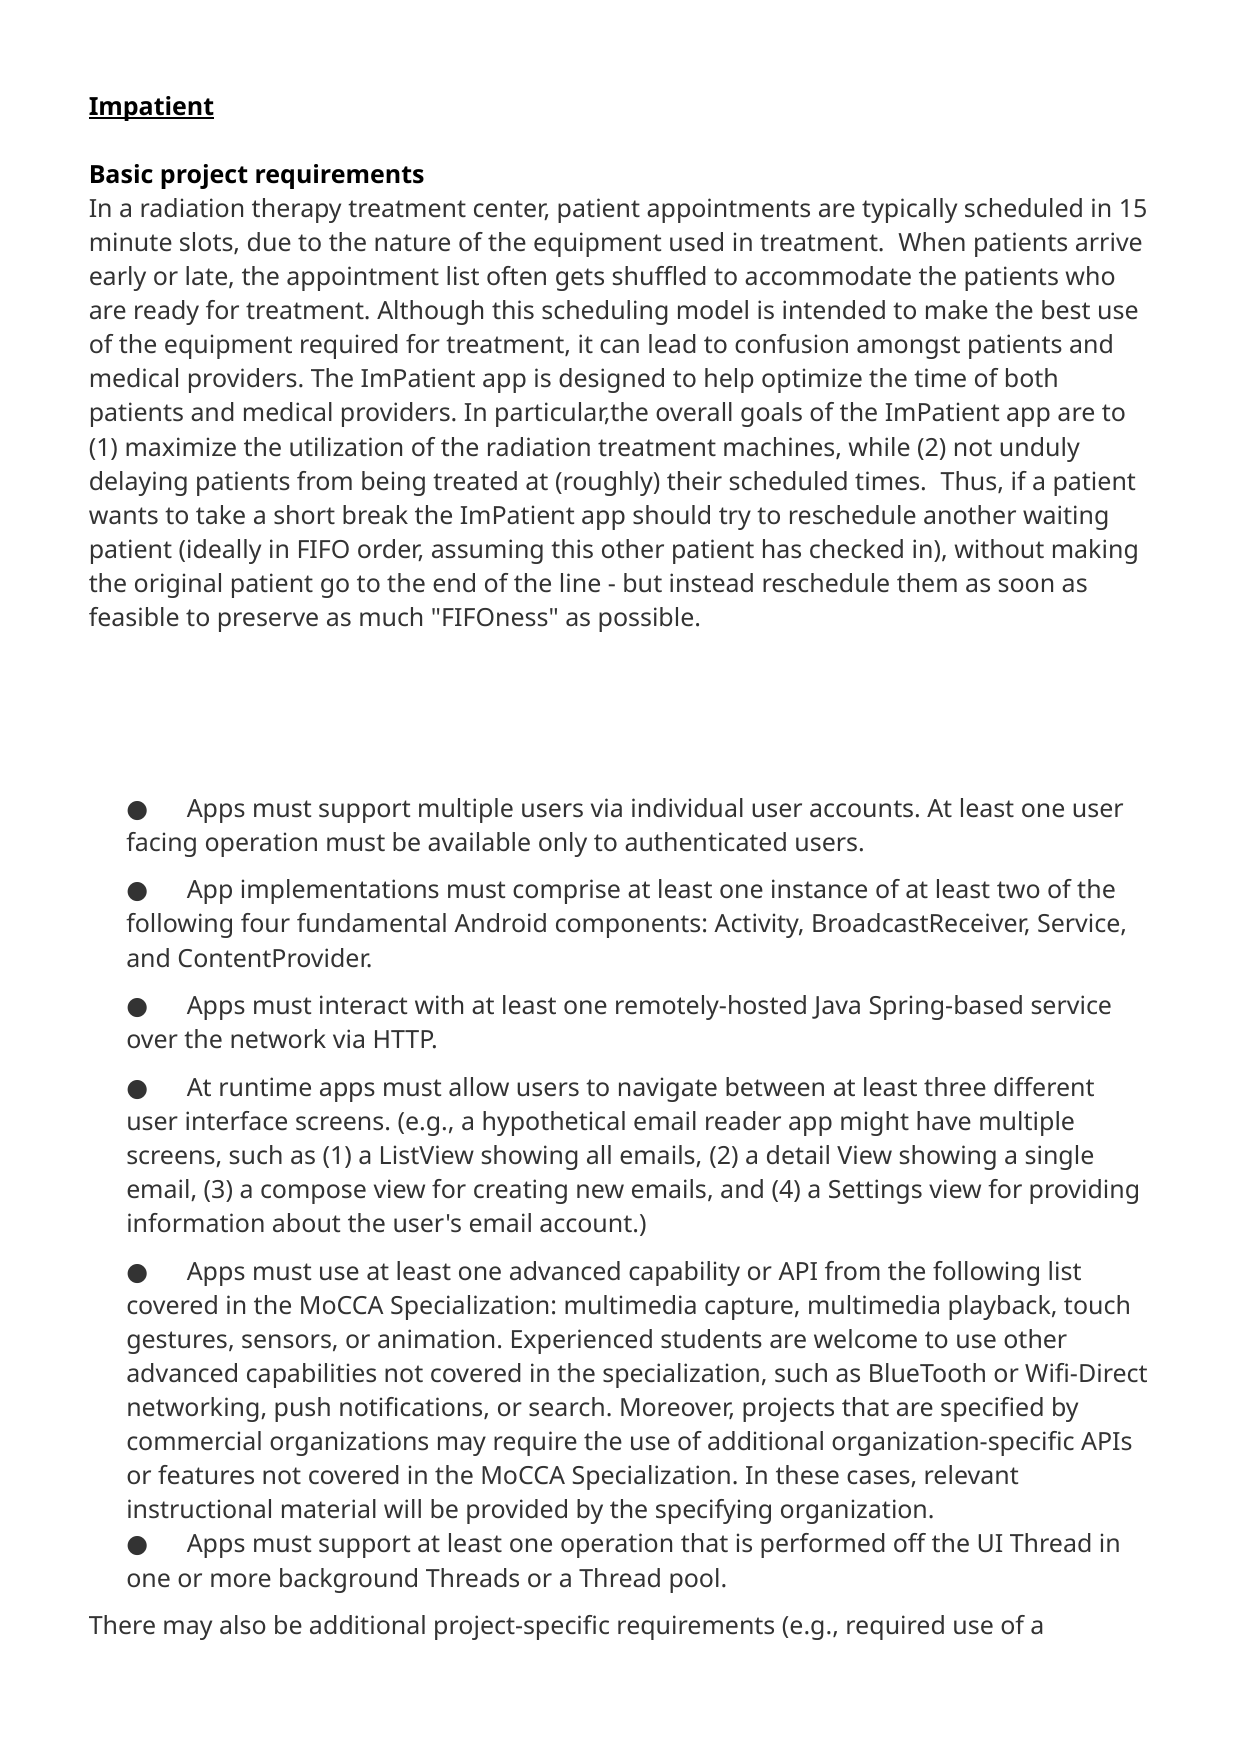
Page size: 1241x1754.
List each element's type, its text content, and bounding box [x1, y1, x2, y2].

text ● Apps must support multiple users via individual user accounts. At least one user facing operation must be available only to authenticated users. [126, 790, 1152, 858]
text ● At runtime apps must allow users to navigate between at least three different user interface screens. (e.g., a hypothetical email reader app might have multiple screens, such as (1) a ListView showing all emails, (2) a detail View showing a single email, (3) a compose view for creating new emails, and (4) a Settings view for providing information about the user's email account.) [126, 1070, 1152, 1240]
text Impatient [88, 88, 1152, 123]
text In a radiation therapy treatment center, patient appointments are typically scheduled in 15 minute slots, due to the nature of the equipment used in treatment. When patients arrive early or late, the appointment list often gets shuffled to accommodate the patients who are ready for treatment. Although this scheduling model is intended to make the best use of the equipment required for treatment, it can lead to confusion amongst patients and medical providers. The ImPatient app is designed to help optimize the time of both patients and medical providers. In particular,the overall goals of the ImPatient app are to (1) maximize the utilization of the radiation treatment machines, while (2) not unduly delaying patients from being treated at (roughly) their scheduled times. Thus, if a patient wants to take a short break the ImPatient app should try to reschedule another waiting patient (ideally in FIFO order, assuming this other patient has checked in), without making the original patient go to the end of the line - but instead reschedule them as soon as feasible to preserve as much "FIFOness" as possible. [88, 191, 1152, 633]
text There may also be additional project-specific requirements (e.g., required use of a [88, 1608, 1152, 1642]
text ● Apps must interact with at least one remotely-hosted Java Spring-based service over the network via HTTP. [126, 988, 1152, 1056]
text Basic project requirements [88, 157, 1152, 191]
text ● Apps must support at least one operation that is performed off the UI Thread in one or more background Threads or a Thread pool. [126, 1526, 1152, 1594]
text ● App implementations must comprise at least one instance of at least two of the following four fundamental Android components: Activity, BroadcastReceiver, Service, and ContentProvider. [126, 872, 1152, 974]
text ● Apps must use at least one advanced capability or API from the following list covered in the MoCCA Specialization: multimedia capture, multimedia playback, touch gestures, sensors, or animation. Experienced students are welcome to use other advanced capabilities not covered in the specialization, such as BlueTooth or Wifi-Direct networking, push notifications, or search. Moreover, projects that are specified by commercial organizations may require the use of additional organization-specific APIs or features not covered in the MoCCA Specialization. In these cases, relevant instructional material will be provided by the specifying organization. [126, 1254, 1152, 1526]
